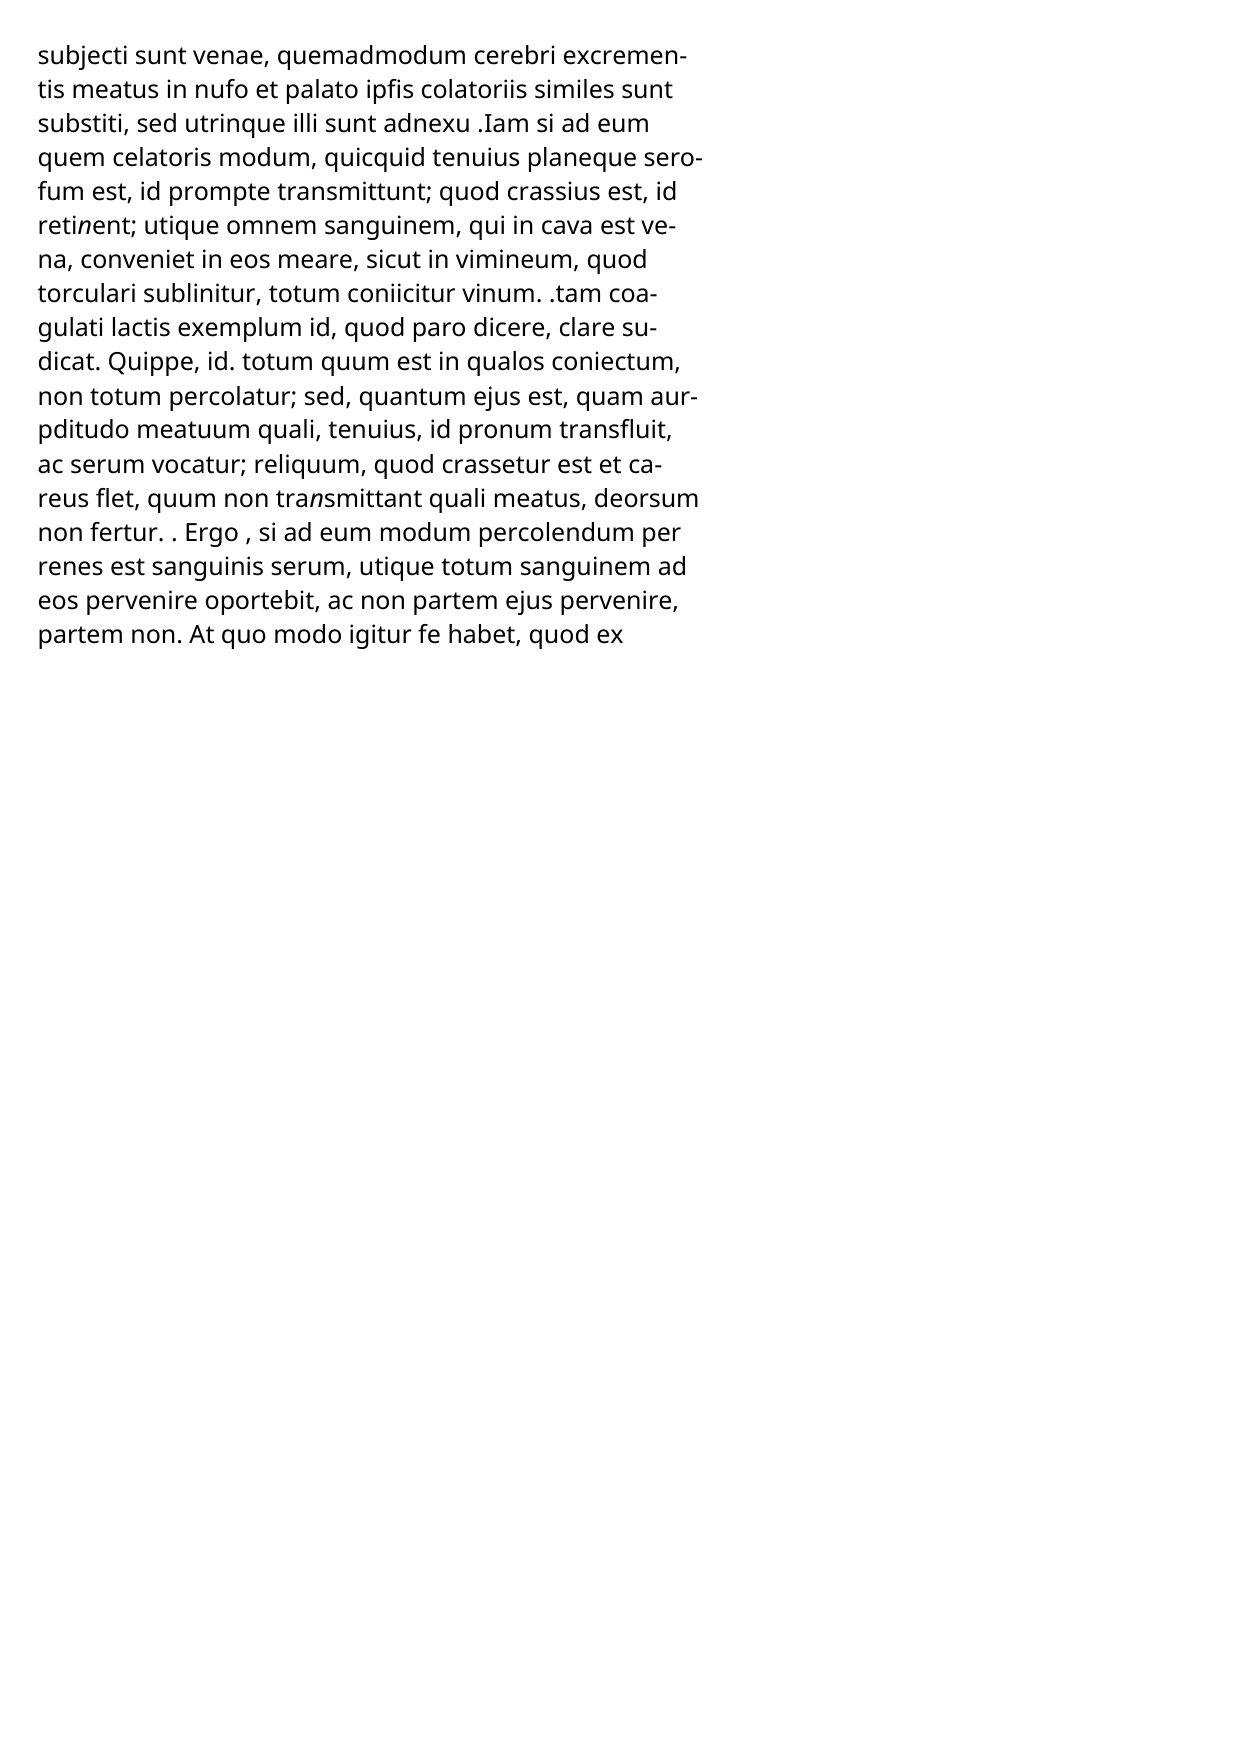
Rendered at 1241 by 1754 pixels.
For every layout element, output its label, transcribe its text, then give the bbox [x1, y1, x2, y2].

text subjecti sunt venae, quemadmodum cerebri excremen- tis meatus in nufo et palato ipfis colatoriis similes sunt substiti, sed utrinque illi sunt adnexu .Iam si ad eum quem celatoris modum, quicquid tenuius planeque sero- fum est, id prompte transmittunt; quod crassius est, id retinent; utique omnem sanguinem, qui in cava est ve- na, conveniet in eos meare, sicut in vimineum, quod torculari sublinitur, totum coniicitur vinum. .tam coa- gulati lactis exemplum id, quod paro dicere, clare su- dicat. Quippe, id. totum quum est in qualos coniectum, non totum percolatur; sed, quantum ejus est, quam aur- pditudo meatuum quali, tenuius, id pronum transfluit, ac serum vocatur; reliquum, quod crassetur est et ca- reus flet, quum non transmittant quali meatus, deorsum non fertur. . Ergo , si ad eum modum percolendum per renes est sanguinis serum, utique totum sanguinem ad eos pervenire oportebit, ac non partem ejus pervenire, partem non. At quo modo igitur fe habet, quod ex [37, 37, 1203, 651]
